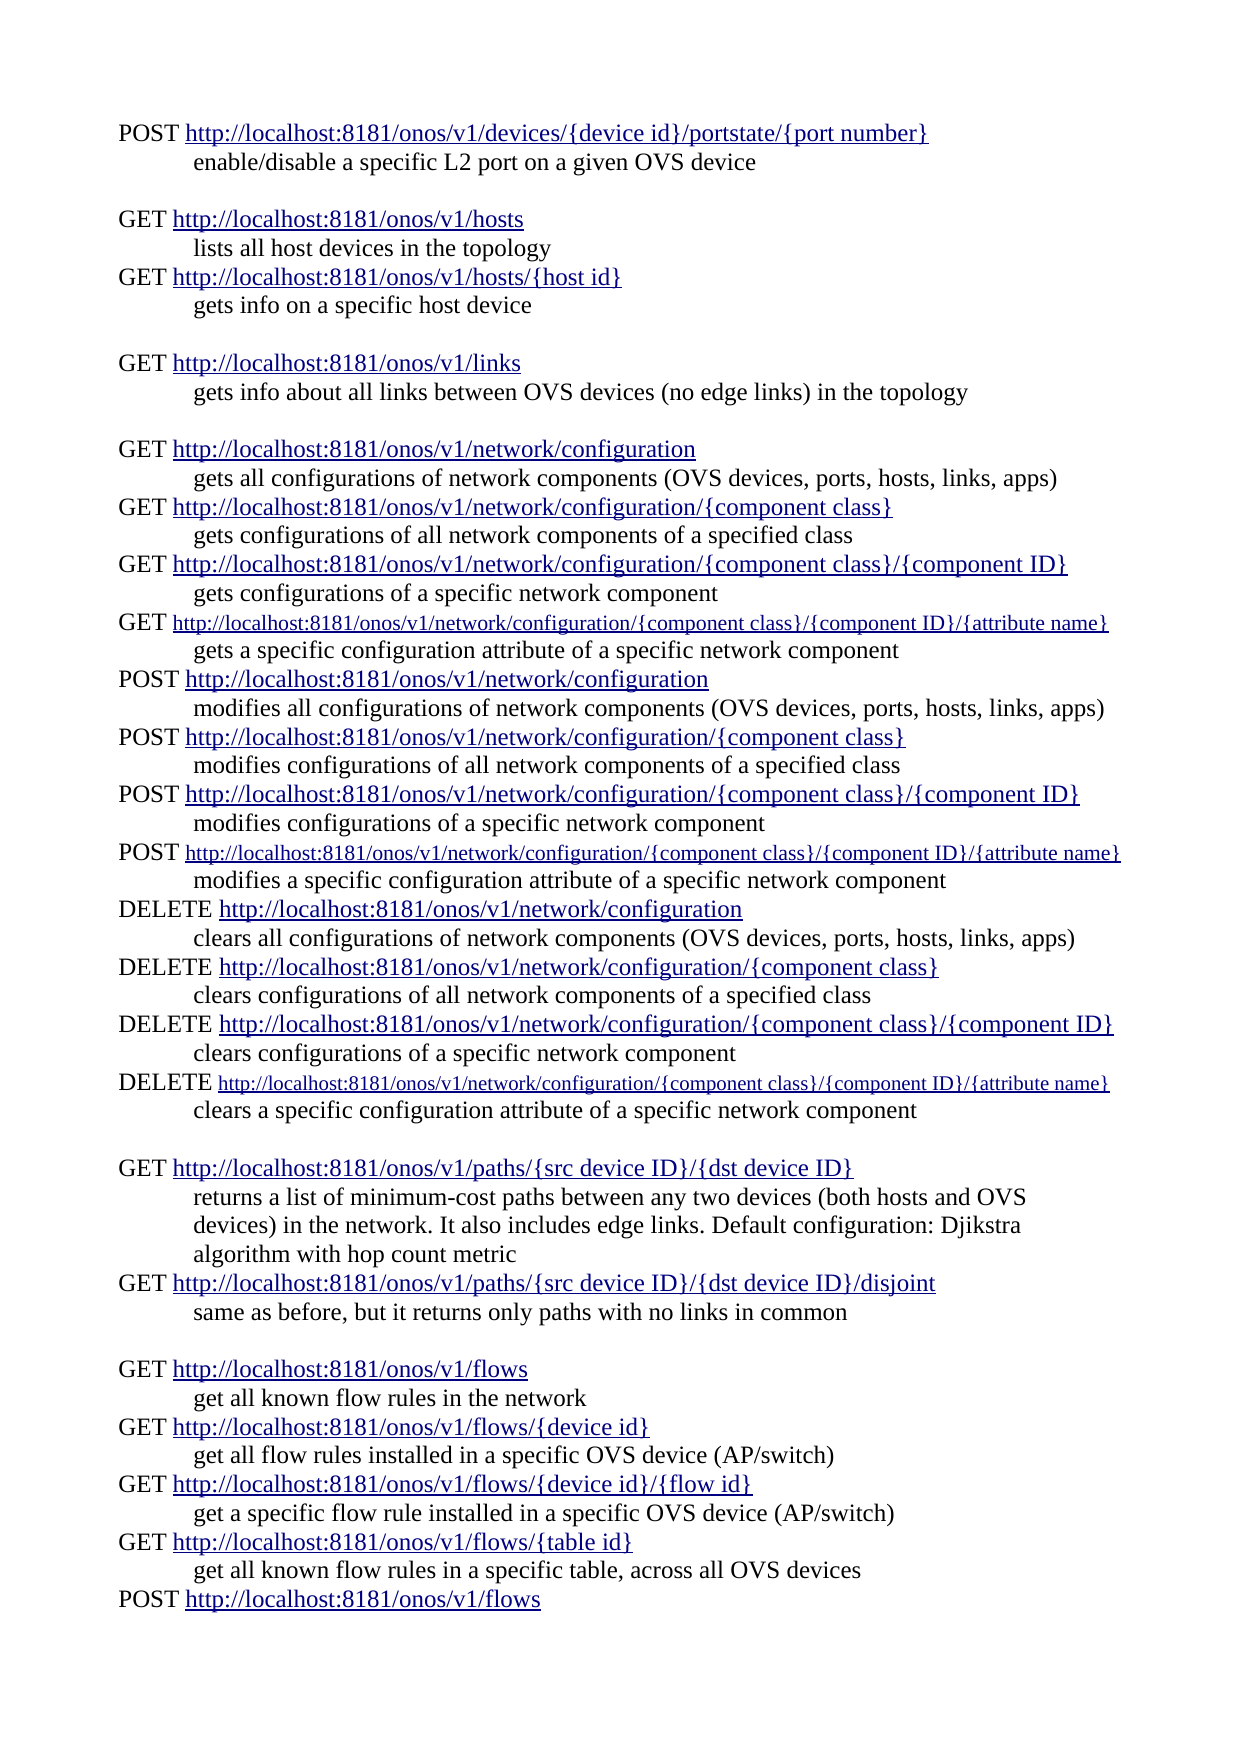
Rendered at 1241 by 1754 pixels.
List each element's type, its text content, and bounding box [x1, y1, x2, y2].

text clears configurations of all network components of a specified class [118, 981, 1122, 1009]
text POST http://localhost:8181/onos/v1/network/configuration/{component class} [118, 722, 1122, 751]
text gets configurations of all network components of a specified class [118, 521, 1122, 549]
text GET http://localhost:8181/onos/v1/network/configuration/{component class}/{component ID}/{attribute name} [118, 607, 1122, 636]
text GET http://localhost:8181/onos/v1/hosts/{host id} [118, 262, 1122, 291]
text GET http://localhost:8181/onos/v1/flows/{device id}/{flow id} [118, 1469, 1122, 1498]
text POST http://localhost:8181/onos/v1/network/configuration/{component class}/{component ID} [118, 779, 1122, 808]
text POST http://localhost:8181/onos/v1/devices/{device id}/portstate/{port number} [118, 118, 1122, 147]
text get all flow rules installed in a specific OVS device (AP/switch) [118, 1441, 1122, 1469]
text DELETE http://localhost:8181/onos/v1/network/configuration/{component class}/{component ID} [118, 1009, 1122, 1038]
text GET http://localhost:8181/onos/v1/paths/{src device ID}/{dst device ID} [118, 1153, 1122, 1182]
text GET http://localhost:8181/onos/v1/network/configuration/{component class} [118, 492, 1122, 521]
text POST http://localhost:8181/onos/v1/network/configuration [118, 664, 1122, 693]
text gets info on a specific host device [118, 291, 1122, 319]
text gets info about all links between OVS devices (no edge links) in the topology [118, 377, 1122, 406]
text DELETE http://localhost:8181/onos/v1/network/configuration/{component class}/{component ID}/{attribute name} [118, 1067, 1122, 1096]
text modifies a specific configuration attribute of a specific network component [118, 866, 1122, 894]
text GET http://localhost:8181/onos/v1/paths/{src device ID}/{dst device ID}/disjoint [118, 1268, 1122, 1297]
text lists all host devices in the topology [118, 233, 1122, 262]
text GET http://localhost:8181/onos/v1/network/configuration/{component class}/{component ID} [118, 549, 1122, 578]
text get all known flow rules in the network [118, 1383, 1122, 1412]
text GET http://localhost:8181/onos/v1/links [118, 348, 1122, 377]
text same as before, but it returns only paths with no links in common [118, 1297, 1122, 1326]
text gets a specific configuration attribute of a specific network component [118, 636, 1122, 664]
text modifies configurations of a specific network component [118, 808, 1122, 837]
text clears all configurations of network components (OVS devices, ports, hosts, links, apps) [118, 923, 1122, 952]
text GET http://localhost:8181/onos/v1/flows [118, 1354, 1122, 1383]
text POST http://localhost:8181/onos/v1/flows [118, 1584, 1122, 1613]
text gets all configurations of network components (OVS devices, ports, hosts, links, apps) [118, 463, 1122, 492]
text get a specific flow rule installed in a specific OVS device (AP/switch) [118, 1498, 1122, 1527]
text GET http://localhost:8181/onos/v1/hosts [118, 204, 1122, 233]
text clears configurations of a specific network component [118, 1038, 1122, 1067]
text returns a list of minimum-cost paths between any two devices (both hosts and OVS devices) in the network. It also includes edge links. Default configuration: Djikstra algorithm with hop count metric [118, 1182, 1122, 1268]
text GET http://localhost:8181/onos/v1/flows/{table id} [118, 1527, 1122, 1556]
text DELETE http://localhost:8181/onos/v1/network/configuration/{component class} [118, 952, 1122, 981]
text POST http://localhost:8181/onos/v1/network/configuration/{component class}/{component ID}/{attribute name} [118, 837, 1122, 866]
text modifies all configurations of network components (OVS devices, ports, hosts, links, apps) [118, 693, 1122, 722]
text modifies configurations of all network components of a specified class [118, 751, 1122, 779]
text enable/disable a specific L2 port on a given OVS device [118, 147, 1122, 176]
text DELETE http://localhost:8181/onos/v1/network/configuration [118, 894, 1122, 923]
text GET http://localhost:8181/onos/v1/network/configuration [118, 434, 1122, 463]
text clears a specific configuration attribute of a specific network component [118, 1096, 1122, 1124]
text GET http://localhost:8181/onos/v1/flows/{device id} [118, 1412, 1122, 1441]
text gets configurations of a specific network component [118, 578, 1122, 607]
text get all known flow rules in a specific table, across all OVS devices [118, 1556, 1122, 1584]
